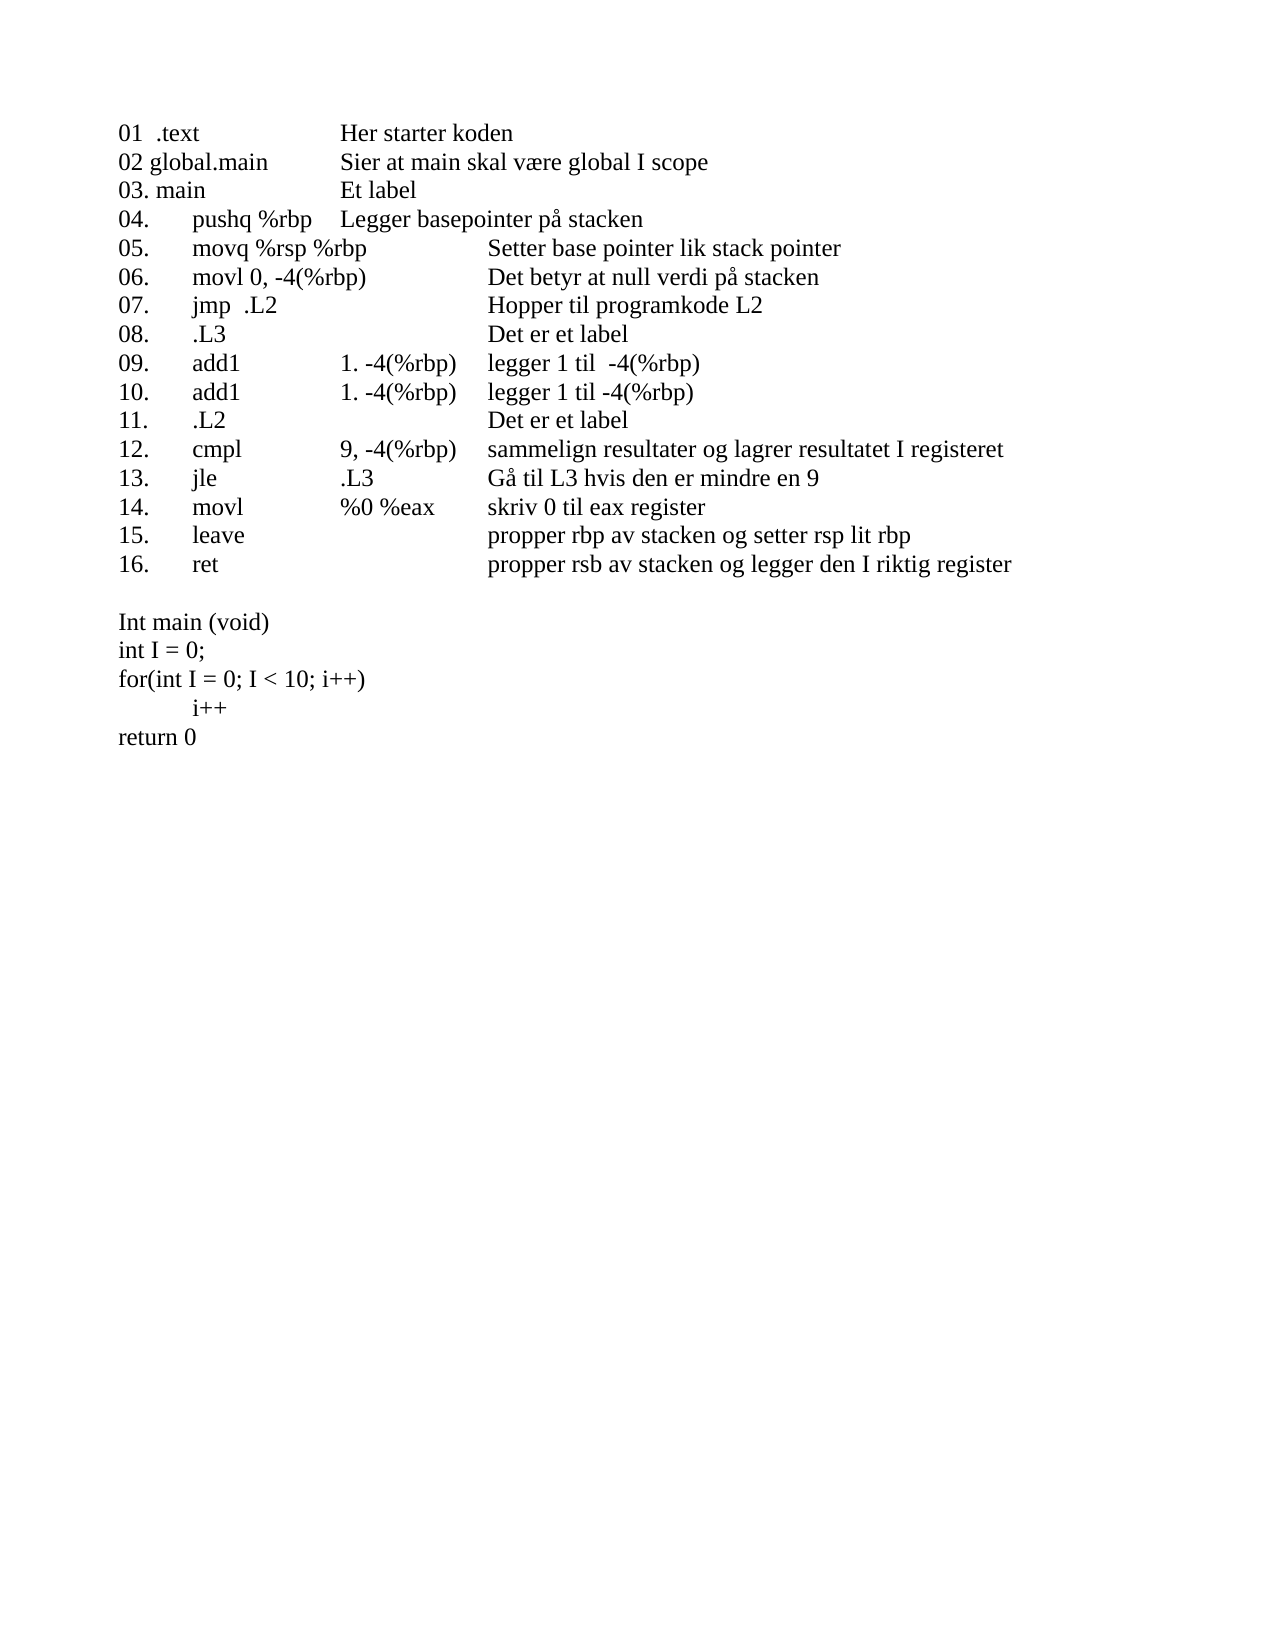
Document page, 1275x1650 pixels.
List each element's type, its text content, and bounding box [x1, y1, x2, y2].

text for(int I = 0; I < 10; i++) [118, 664, 1157, 693]
text 14. movl %0 %eax skriv 0 til eax register [118, 492, 1157, 521]
text 04. pushq %rbp Legger basepointer på stacken [118, 204, 1157, 233]
text 12. cmpl 9, -4(%rbp) sammelign resultater og lagrer resultatet I registeret [118, 434, 1157, 463]
text 05. movq %rsp %rbp Setter base pointer lik stack pointer [118, 233, 1157, 262]
text 11. .L2 Det er et label [118, 406, 1157, 434]
text 10. add1 1. -4(%rbp) legger 1 til -4(%rbp) [118, 377, 1157, 406]
text 15. leave propper rbp av stacken og setter rsp lit rbp [118, 521, 1157, 549]
text 07. jmp .L2 Hopper til programkode L2 [118, 291, 1157, 319]
text 16. ret propper rsb av stacken og legger den I riktig register [118, 549, 1157, 578]
text 02 global.main Sier at main skal være global I scope [118, 147, 1157, 176]
text 08. .L3 Det er et label [118, 319, 1157, 348]
text i++ [118, 693, 1157, 722]
text 13. jle .L3 Gå til L3 hvis den er mindre en 9 [118, 463, 1157, 492]
text 03. main Et label [118, 176, 1157, 204]
text Int main (void) [118, 607, 1157, 636]
text int I = 0; [118, 636, 1157, 664]
text 01 .text Her starter koden [118, 118, 1157, 147]
text return 0 [118, 722, 1157, 751]
text 06. movl 0, -4(%rbp) Det betyr at null verdi på stacken [118, 262, 1157, 291]
text 09. add1 1. -4(%rbp) legger 1 til -4(%rbp) [118, 348, 1157, 377]
